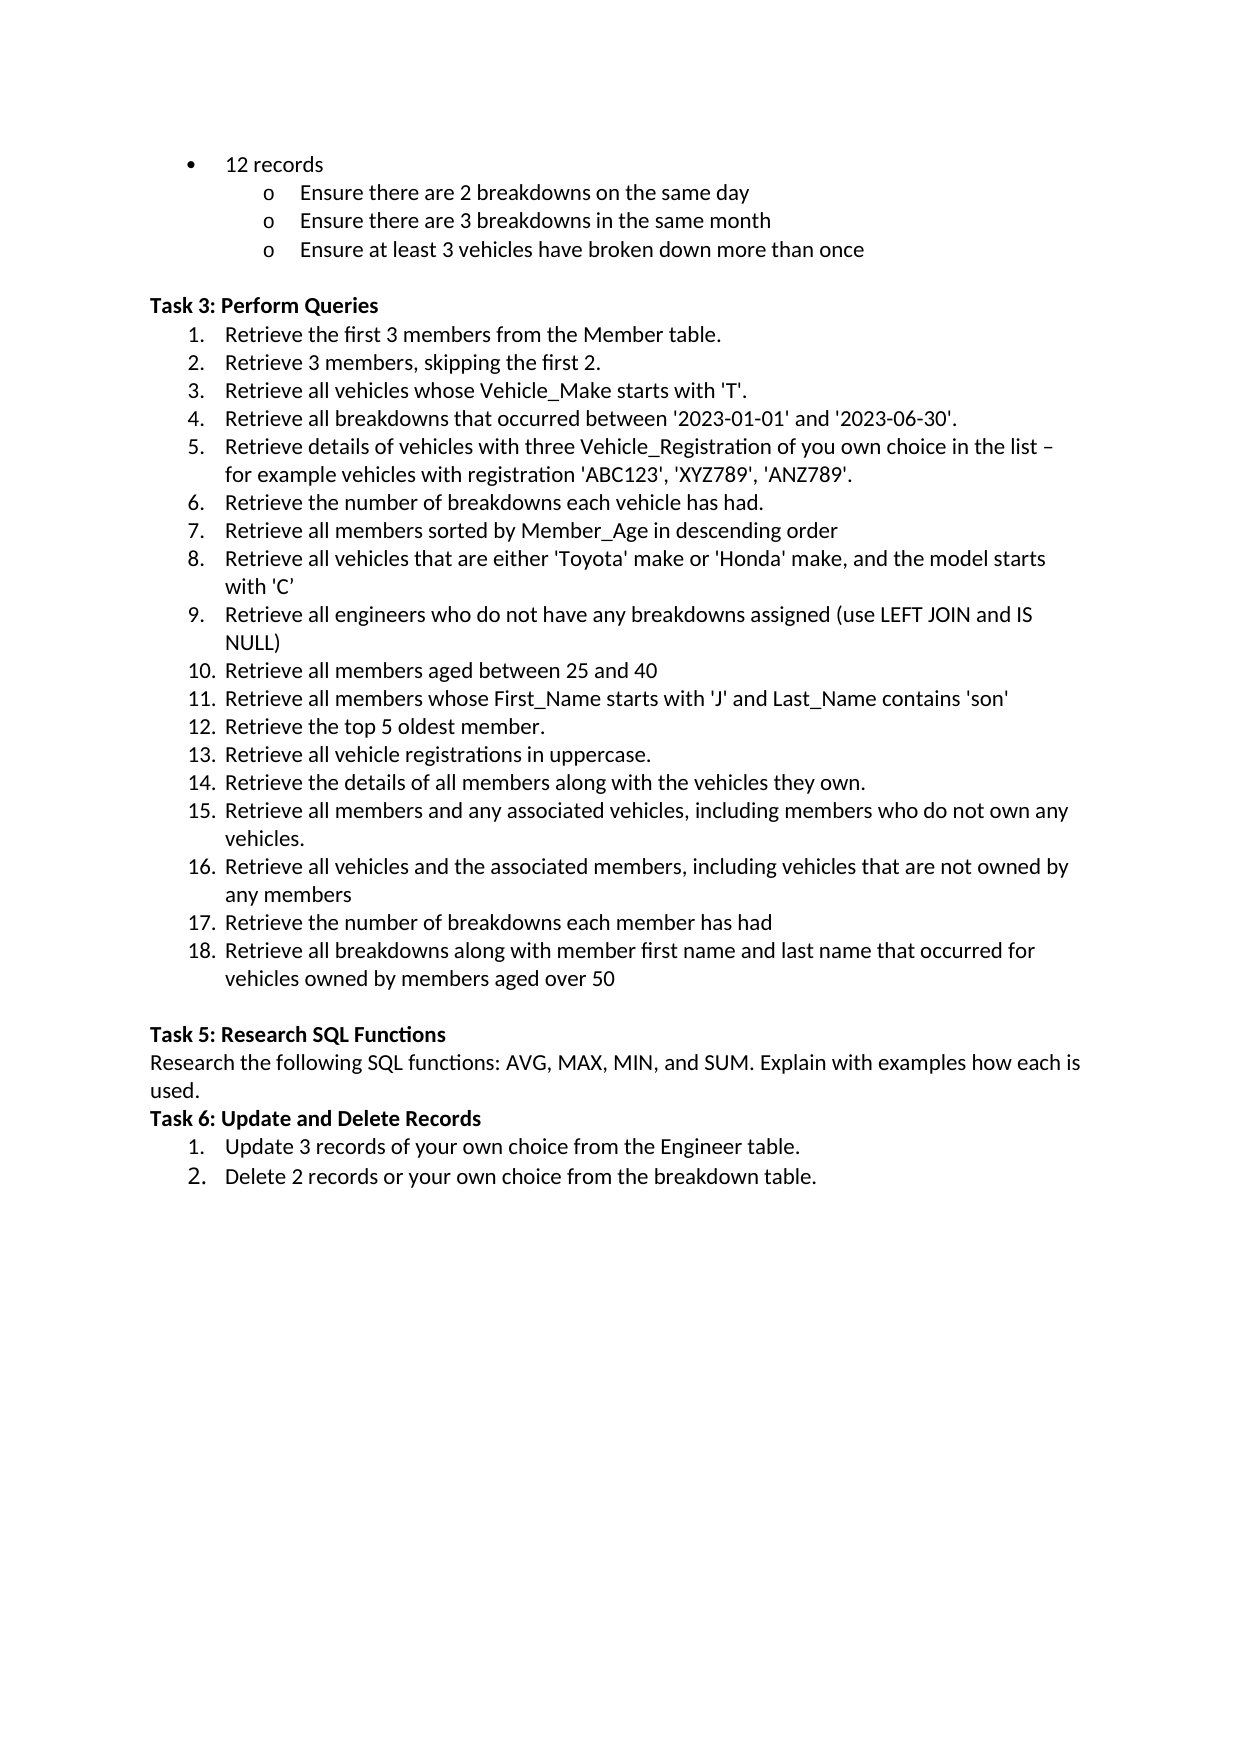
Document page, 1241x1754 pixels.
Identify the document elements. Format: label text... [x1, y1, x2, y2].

list Ensure at least 3 vehicles have broken down more than once [262, 235, 1090, 264]
list Retrieve all vehicles whose Vehicle_Make starts with 'T'. [187, 376, 1090, 404]
list Retrieve all breakdowns along with member first name and last name that occurred for vehicles owned by members aged over 50 [187, 936, 1090, 992]
list Retrieve the first 3 members from the Member table. [187, 320, 1090, 348]
subtitle Task 6: Update and Delete Records [150, 1104, 1090, 1132]
list Retrieve all breakdowns that occurred between '2023-01-01' and '2023-06-30'. [187, 404, 1090, 432]
list Retrieve all vehicle registrations in uppercase. [187, 740, 1090, 768]
list 12 records [187, 150, 1090, 178]
list Retrieve all members aged between 25 and 40 [187, 656, 1090, 684]
list Ensure there are 3 breakdowns in the same month [262, 207, 1090, 235]
list Retrieve the details of all members along with the vehicles they own. [187, 768, 1090, 796]
list Retrieve all members whose First_Name starts with 'J' and Last_Name contains 'son' [187, 684, 1090, 712]
list Retrieve the top 5 oldest member. [187, 712, 1090, 740]
list Retrieve all members sorted by Member_Age in descending order [187, 516, 1090, 544]
subtitle Task 3: Perform Queries [150, 292, 1090, 320]
list Retrieve all vehicles that are either 'Toyota' make or 'Honda' make, and the model starts with 'C’ [187, 544, 1090, 600]
list Update 3 records of your own choice from the Engineer table. [187, 1132, 1090, 1160]
list Delete 2 records or your own choice from the breakdown table. [187, 1160, 1090, 1192]
list Retrieve all vehicles and the associated members, including vehicles that are not owned by any members [187, 852, 1090, 908]
list Retrieve details of vehicles with three Vehicle_Registration of you own choice in the list – for example vehicles with registration 'ABC123', 'XYZ789', 'ANZ789'. [187, 432, 1090, 488]
list Retrieve all engineers who do not have any breakdowns assigned (use LEFT JOIN and IS NULL) [187, 600, 1090, 656]
text Research the following SQL functions: AVG, MAX, MIN, and SUM. Explain with examples how each is used. [150, 1048, 1090, 1104]
list Ensure there are 2 breakdowns on the same day [262, 178, 1090, 207]
list Retrieve the number of breakdowns each vehicle has had. [187, 488, 1090, 516]
list Retrieve 3 members, skipping the first 2. [187, 348, 1090, 376]
subtitle Task 5: Research SQL Functions [150, 1020, 1090, 1048]
list Retrieve all members and any associated vehicles, including members who do not own any vehicles. [187, 796, 1090, 852]
list Retrieve the number of breakdowns each member has had [187, 908, 1090, 936]
